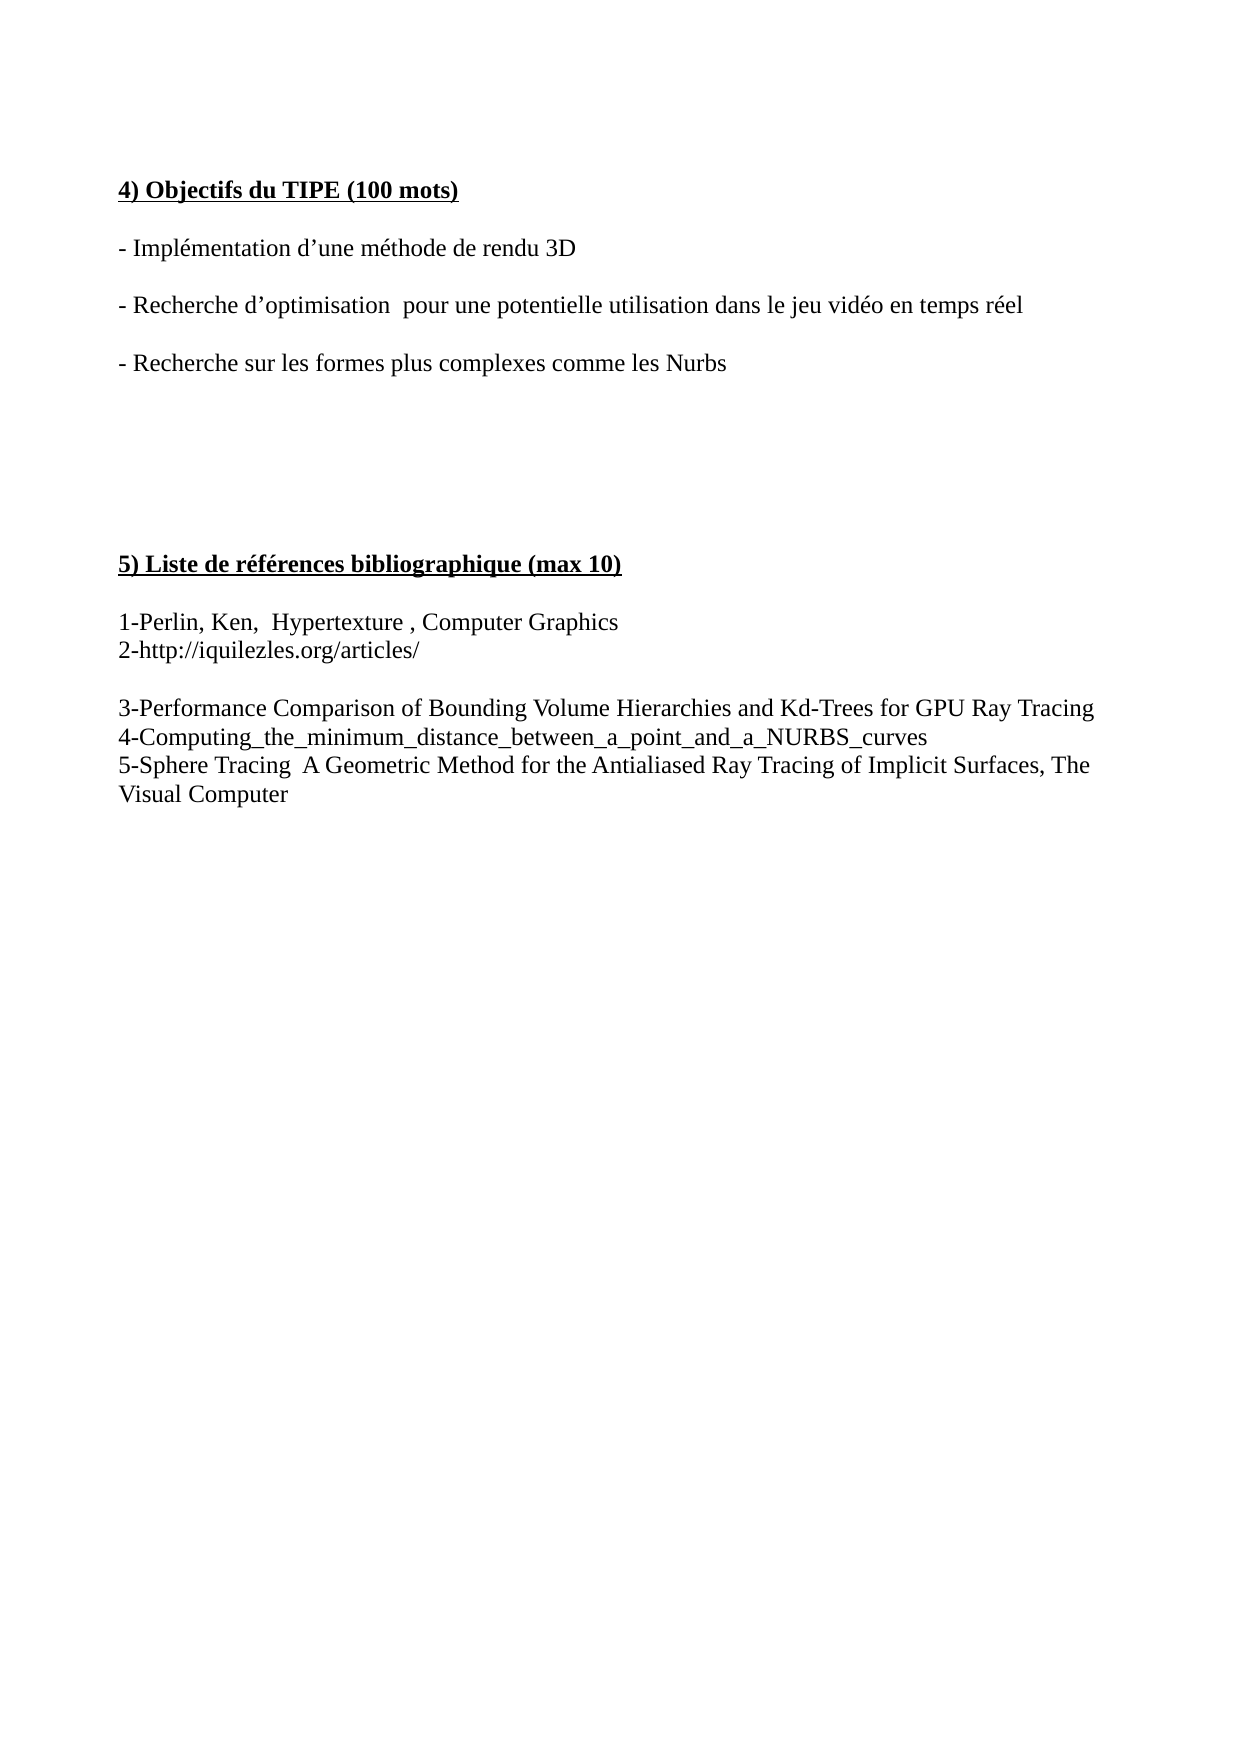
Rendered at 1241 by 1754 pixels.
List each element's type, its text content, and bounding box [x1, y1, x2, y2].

text - Implémentation d’une méthode de rendu 3D [118, 233, 1122, 262]
text 5) Liste de références bibliographique (max 10) [118, 549, 1122, 578]
text 1-Perlin, Ken, Hypertexture , Computer Graphics [118, 607, 1122, 636]
text 4) Objectifs du TIPE (100 mots) [118, 176, 1122, 204]
text - Recherche sur les formes plus complexes comme les Nurbs [118, 348, 1122, 377]
text 2-http://iquilezles.org/articles/ [118, 636, 1122, 664]
text - Recherche d’optimisation pour une potentielle utilisation dans le jeu vidéo en temps réel [118, 291, 1122, 319]
text 4-Computing_the_minimum_distance_between_a_point_and_a_NURBS_curves [118, 722, 1122, 751]
text 3-Performance Comparison of Bounding Volume Hierarchies and Kd-Trees for GPU Ray Tracing [118, 693, 1122, 722]
text 5-Sphere Tracing A Geometric Method for the Antialiased Ray Tracing of Implicit Surfaces, The Visual Computer [118, 751, 1122, 808]
